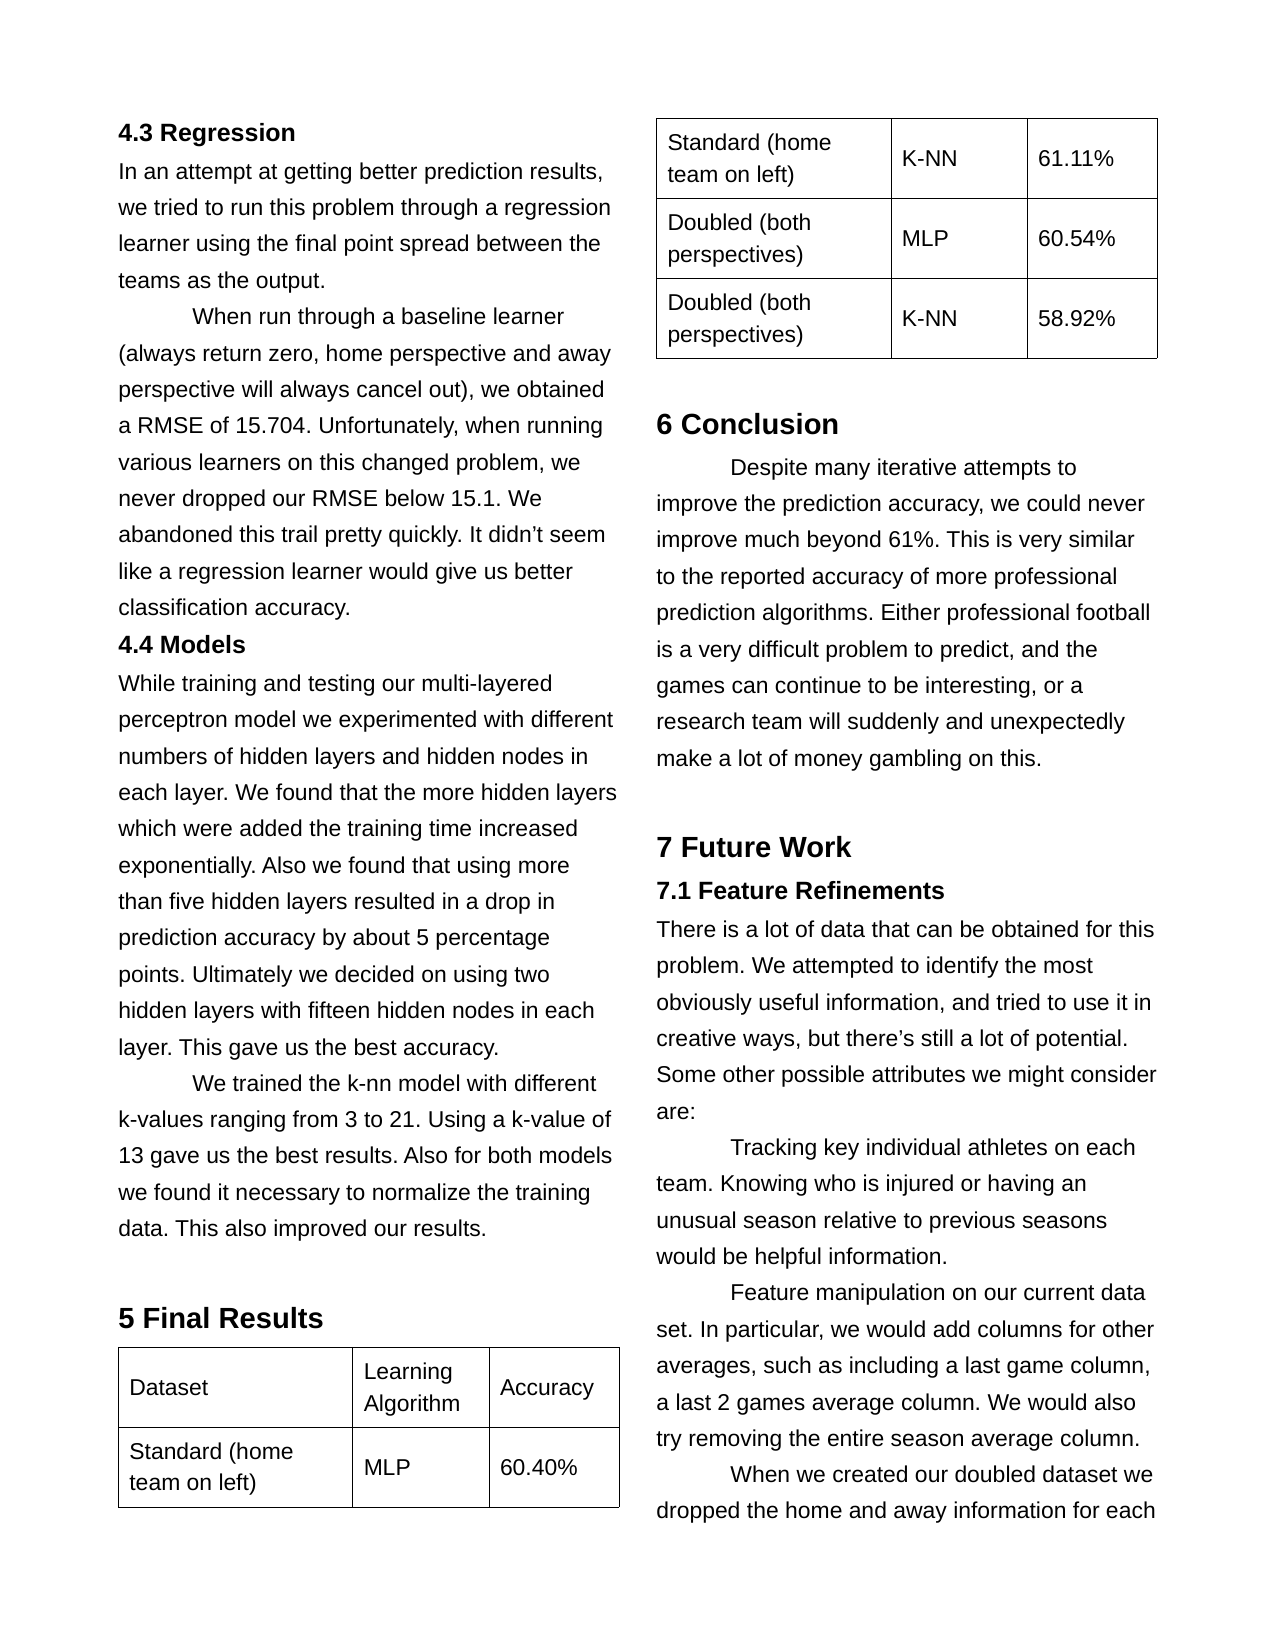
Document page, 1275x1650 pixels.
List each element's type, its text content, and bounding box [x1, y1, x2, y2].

table_cell 60.40% [490, 1428, 619, 1507]
table_cell K-NN [892, 119, 1027, 198]
table_cell MLP [892, 199, 1027, 278]
table_cell K-NN [892, 279, 1027, 358]
table_cell MLP [353, 1428, 489, 1507]
text Feature manipulation on our current data set. In particular, we would add columns for other averages, such as including a last game column, a last 2 games average column. We would also try removing the entire season average column. [656, 1279, 1157, 1451]
text 7 Future Work [656, 830, 1157, 863]
text When run through a baseline learner (always return zero, home perspective and away perspective will always cancel out), we obtained a RMSE of 15.704. Unfortunately, when running various learners on this changed problem, we never dropped our RMSE below 15.1. We abandoned this trail pretty quickly. It didn’t seem like a regression learner would give us better classification accuracy. [118, 303, 619, 620]
table_header Accuracy [490, 1348, 619, 1427]
table_cell Standard (home team on left) [657, 119, 891, 198]
table_header Dataset [119, 1348, 352, 1427]
text 4.3 Regression [118, 118, 619, 147]
table_cell Standard (home team on left) [119, 1428, 352, 1507]
table_cell 60.54% [1028, 199, 1157, 278]
text We trained the k-nn model with different k-values ranging from 3 to 21. Using a k-value of 13 gave us the best results. Also for both models we found it necessary to normalize the training data. This also improved our results. [118, 1070, 619, 1242]
table_cell Doubled (both perspectives) [657, 199, 891, 278]
text When we created our doubled dataset we dropped the home and away information for each [656, 1461, 1157, 1524]
text There is a lot of data that can be obtained for this problem. We attempted to identify the most obviously useful information, and tried to use it in creative ways, but there’s still a lot of potential. Some other possible attributes we might consider are: [656, 916, 1157, 1124]
text In an attempt at getting better prediction results, we tried to run this problem through a regression learner using the final point spread between the teams as the output. [118, 158, 619, 293]
text 6 Conclusion [656, 407, 1157, 441]
text Tracking key individual athletes on each team. Knowing who is injured or having an unusual season relative to previous seasons would be helpful information. [656, 1134, 1157, 1269]
table_cell Doubled (both perspectives) [657, 279, 891, 358]
text 7.1 Feature Refinements [656, 876, 1157, 905]
table_cell 58.92% [1028, 279, 1157, 358]
text 5 Final Results [118, 1301, 619, 1334]
table_cell 61.11% [1028, 119, 1157, 198]
text While training and testing our multi-layered perceptron model we experimented with different numbers of hidden layers and hidden nodes in each layer. We found that the more hidden layers which were added the training time increased exponentially. Also we found that using more than five hidden layers resulted in a drop in prediction accuracy by about 5 percentage points. Ultimately we decided on using two hidden layers with fifteen hidden nodes in each layer. This gave us the best accuracy. [118, 670, 619, 1060]
text 4.4 Models [118, 630, 619, 659]
table_header Learning Algorithm [353, 1348, 489, 1427]
text Despite many iterative attempts to improve the prediction accuracy, we could never improve much beyond 61%. This is very similar to the reported accuracy of more professional prediction algorithms. Either professional football is a very difficult problem to predict, and the games can continue to be interesting, or a research team will suddenly and unexpectedly make a lot of money gambling on this. [656, 453, 1157, 771]
